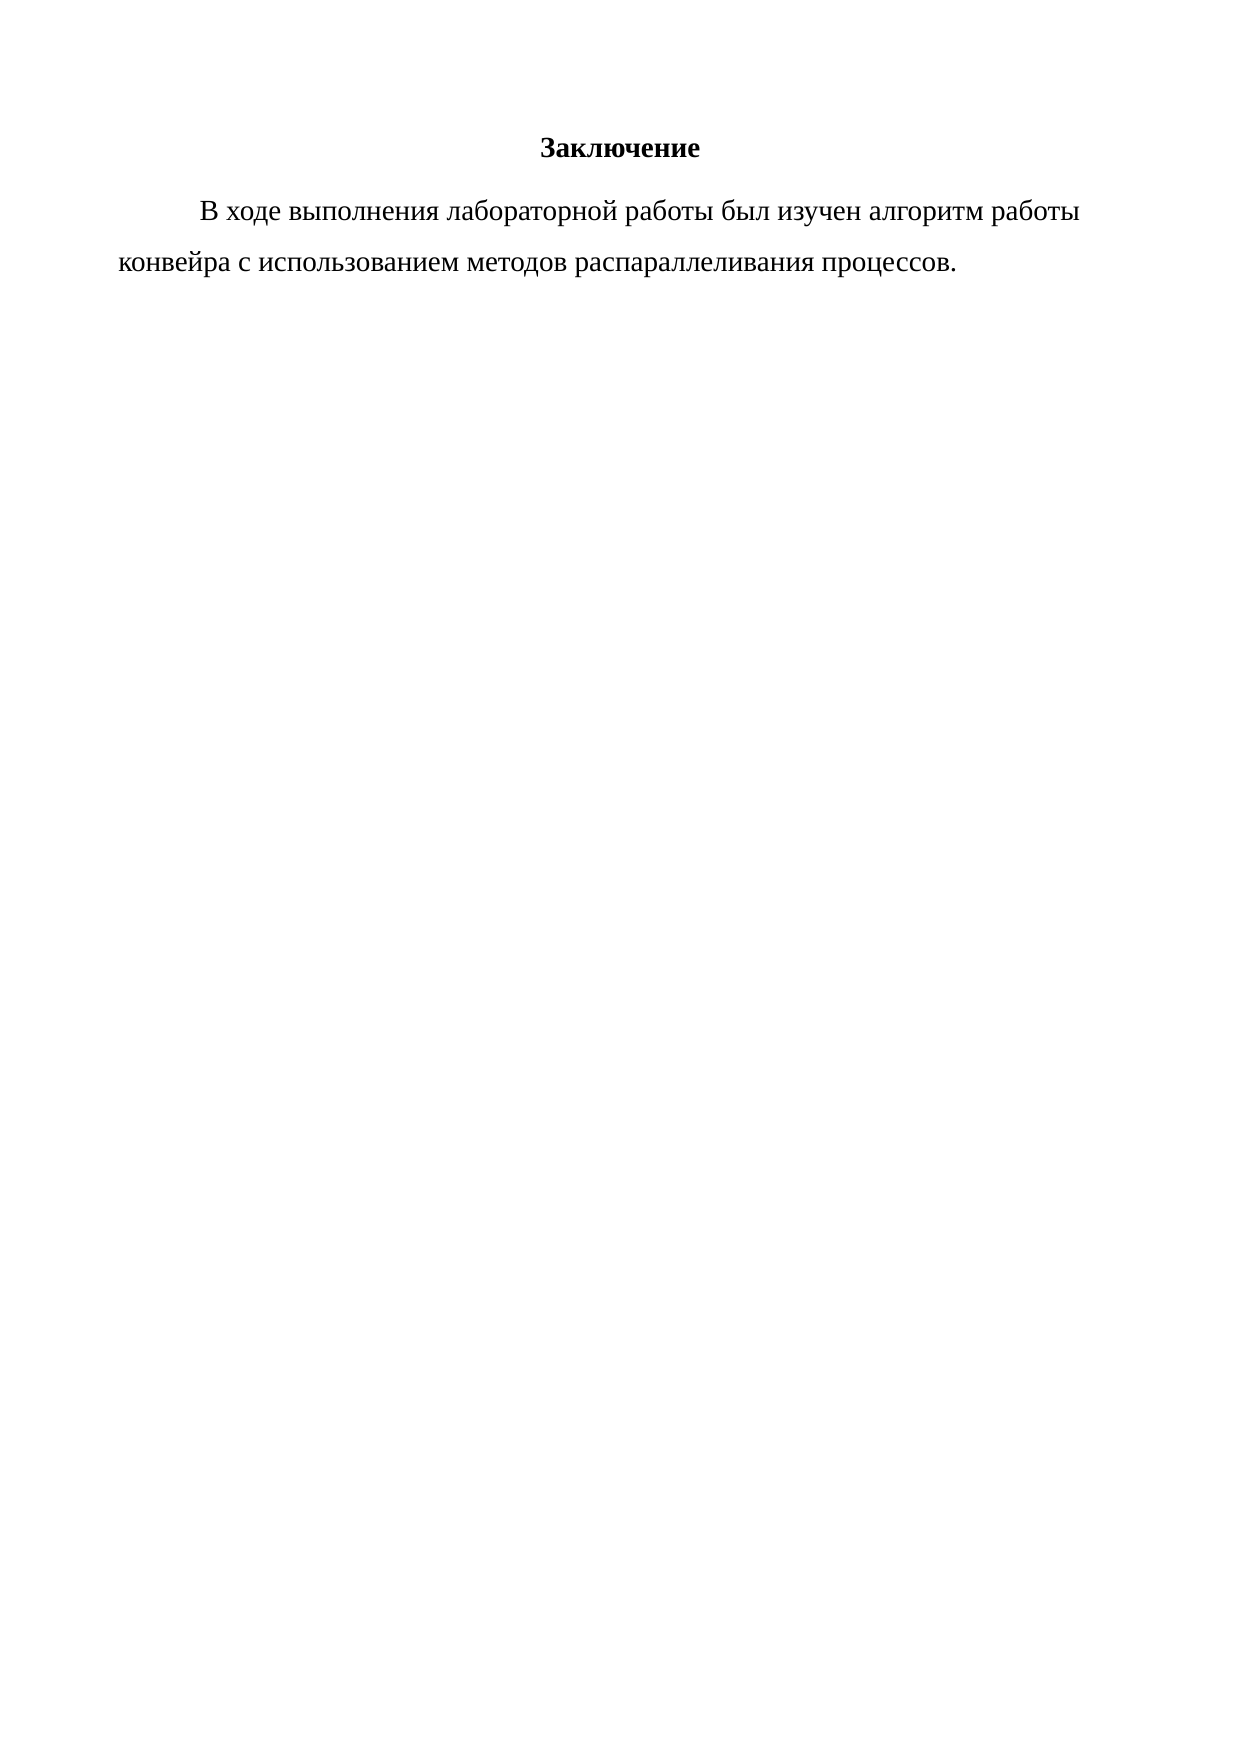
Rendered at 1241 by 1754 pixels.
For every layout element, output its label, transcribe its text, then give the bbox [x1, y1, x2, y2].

text В ходе выполнения лабораторной работы был изучен алгоритм работы конвейра с использованием методов распараллеливания процессов. [118, 193, 1122, 277]
text Заключение [118, 131, 1122, 164]
